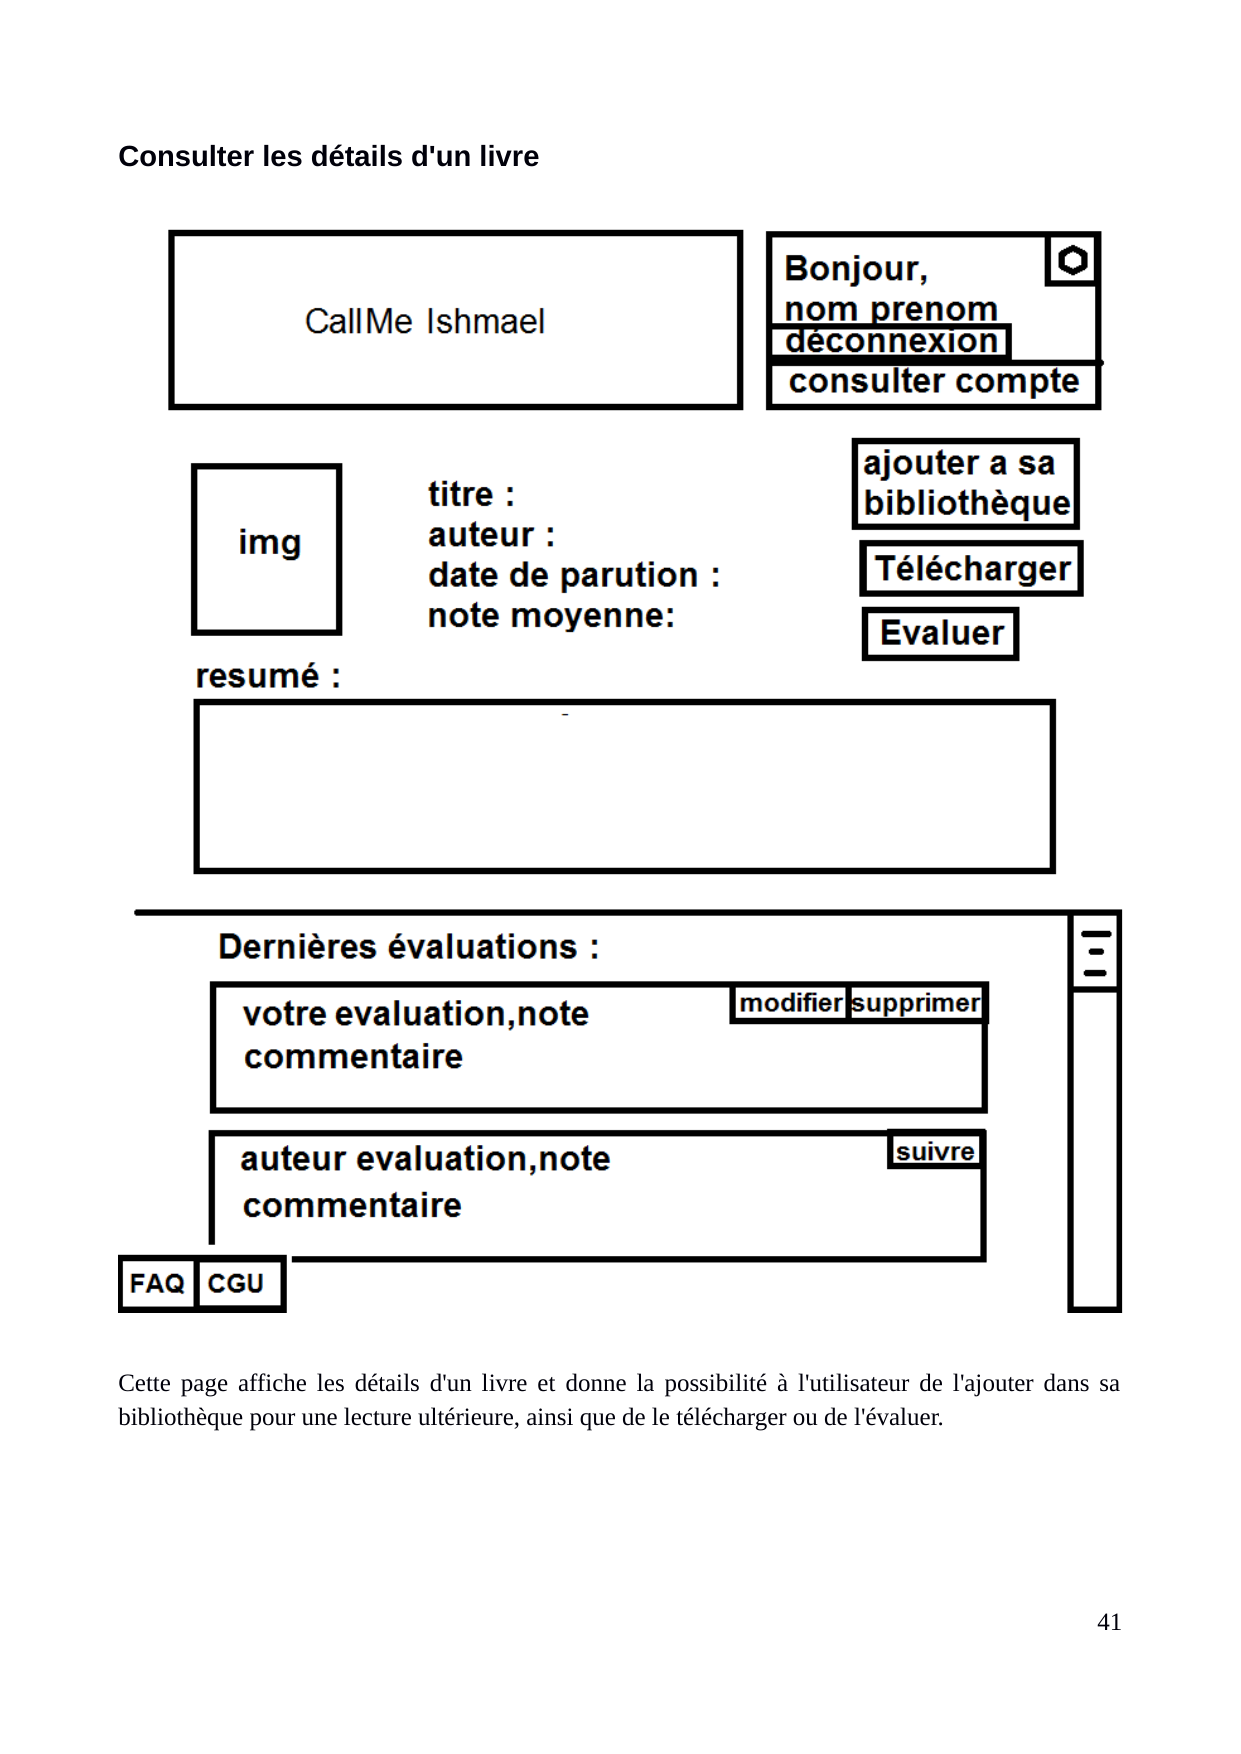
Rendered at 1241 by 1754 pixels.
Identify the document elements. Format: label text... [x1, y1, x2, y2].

subtitle Consulter les détails d'un livre [118, 139, 1122, 172]
picture [118, 201, 1123, 1313]
text Cette page affiche les détails d'un livre et donne la possibilité à l'utilisateur de l'ajouter dans sa bibliothèque pour une lecture ultérieure, ainsi que de le télécharger ou de l'évaluer. [118, 1368, 1122, 1431]
